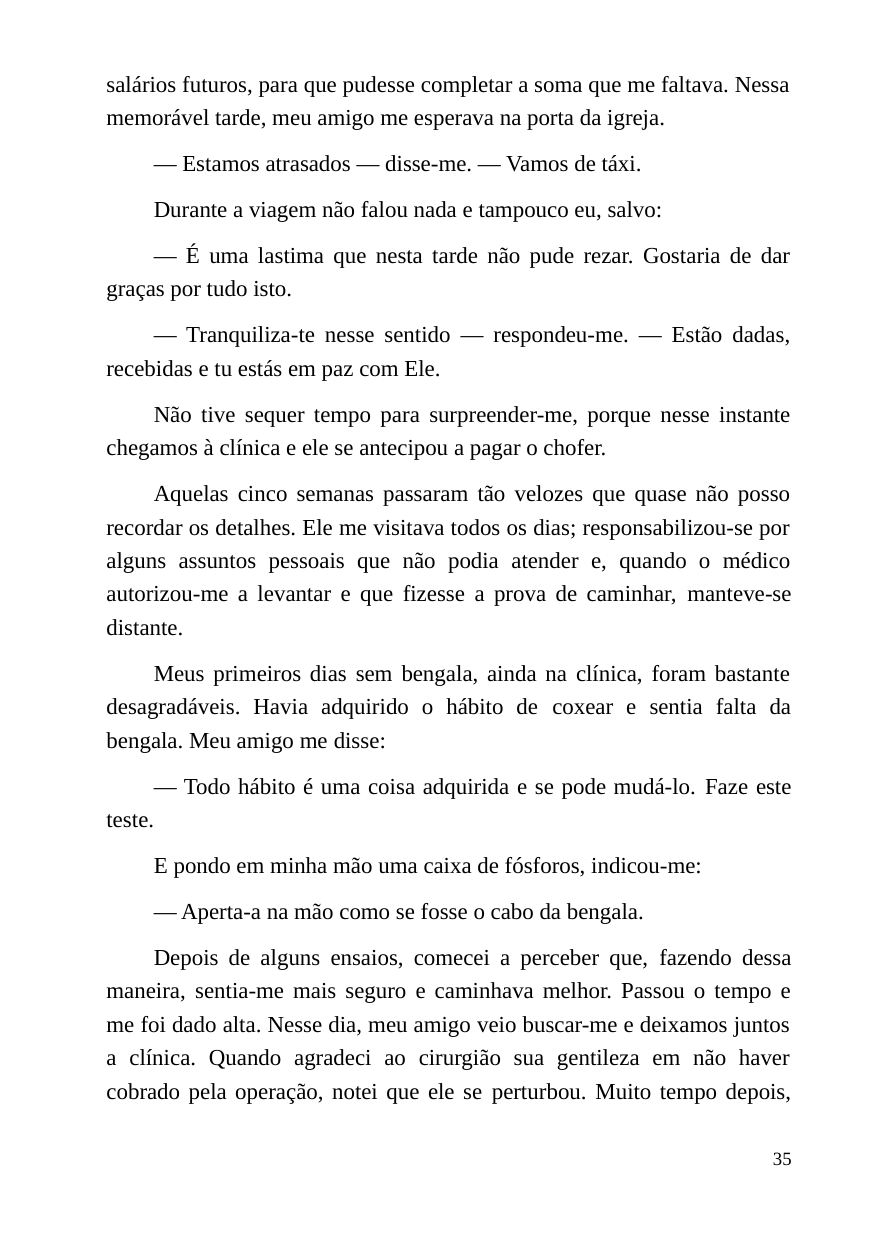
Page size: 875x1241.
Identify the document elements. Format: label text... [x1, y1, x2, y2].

text salários futuros, para que pudesse completar a soma que me faltava. Nessa memorável tarde, meu amigo me esperava na porta da igreja. [106, 71, 791, 131]
text — É uma lastima que nesta tarde não pude rezar. Gostaria de dar graças por tudo isto. [106, 242, 791, 302]
text — Todo hábito é uma coisa adquirida e se pode mudá-lo. Faze este teste. [106, 773, 791, 832]
text — Tranquiliza-te nesse sentido — respondeu-me. — Estão dadas, recebidas e tu estás em paz com Ele. [106, 321, 791, 381]
text Meus primeiros dias sem bengala, ainda na clínica, foram bastante desagradáveis. Havia adquirido o hábito de coxear e sentia falta da bengala. Meu amigo me disse: [106, 660, 791, 753]
text Durante a viagem não falou nada e tampouco eu, salvo: [106, 196, 791, 222]
text Depois de alguns ensaios, comecei a perceber que, fazendo dessa maneira, sentia-me mais seguro e caminhava melhor. Passou o tempo e me foi dado alta. Nesse dia, meu amigo veio buscar-me e deixamos juntos a clínica. Quando agradeci ao cirurgião sua gentileza em não haver cobrado pela operação, notei que ele se perturbou. Muito tempo depois, [106, 944, 791, 1104]
text Não tive sequer tempo para surpreender-me, porque nesse instante chegamos à clínica e ele se antecipou a pagar o chofer. [106, 401, 791, 461]
text — Estamos atrasados — disse-me. — Vamos de táxi. [106, 150, 791, 177]
text E pondo em minha mão uma caixa de fósforos, indicou-me: [106, 852, 791, 878]
text Aquelas cinco semanas passaram tão velozes que quase não posso recordar os detalhes. Ele me visitava todos os dias; responsabilizou-se por alguns assuntos pessoais que não podia atender e, quando o médico autorizou-me a levantar e que fizesse a prova de caminhar, manteve-se distante. [106, 480, 791, 640]
text — Aperta-a na mão como se fosse o cabo da bengala. [106, 898, 791, 924]
